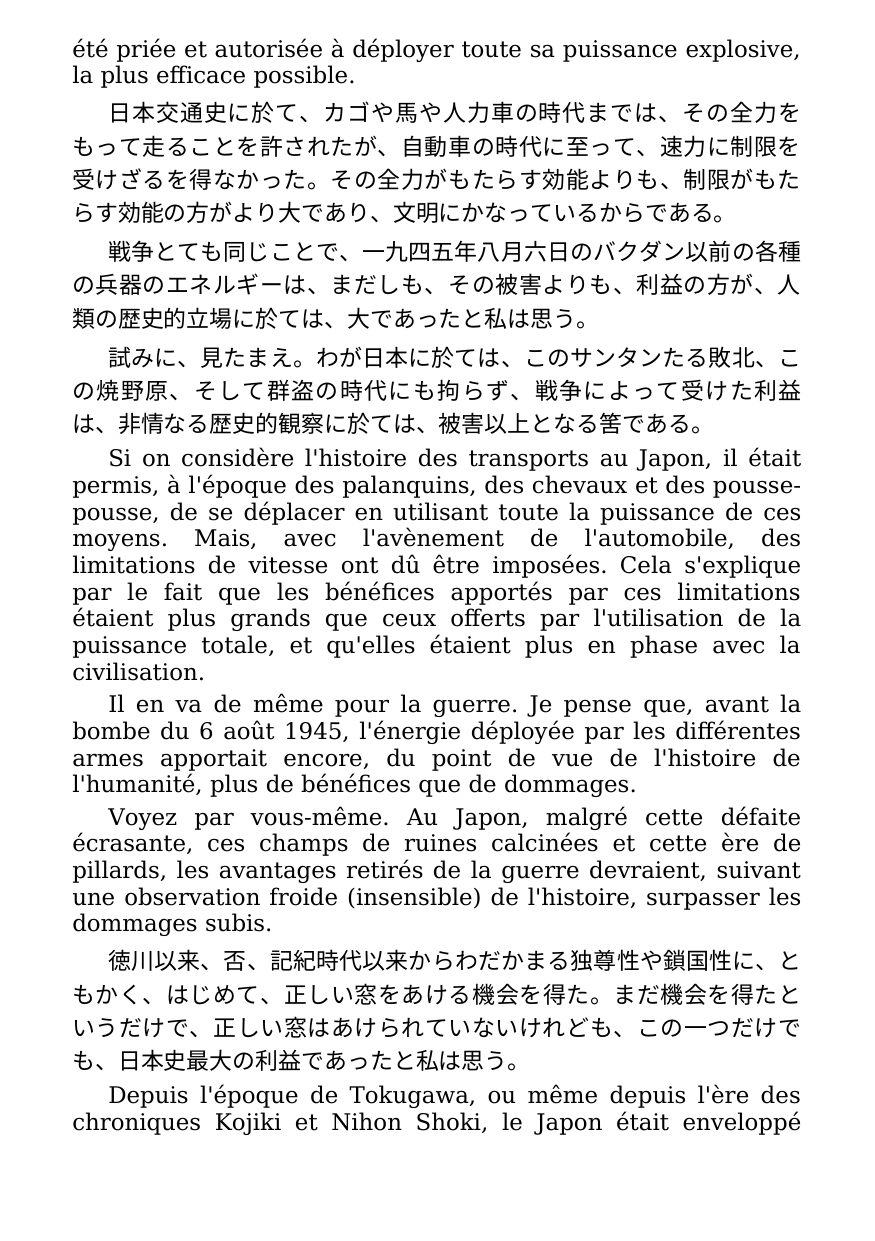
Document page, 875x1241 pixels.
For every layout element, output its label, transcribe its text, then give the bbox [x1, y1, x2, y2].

text Depuis l'époque de Tokugawa, ou même depuis l'ère des chroniques Kojiki et Nihon Shoki, le Japon était enveloppé [72, 1082, 802, 1135]
text 日本交通史に於て、カゴや馬や人力車の時代までは、その全力をもって走ることを許されたが、自動車の時代に至って、速力に制限を受けざるを得なかった。その全力がもたらす効能よりも、制限がもたらす効能の方がより大であり、文明にかなっているからである。 [72, 95, 802, 228]
text Si on considère l'histoire des transports au Japon, il était permis, à l'époque des palanquins, des chevaux et des pousse-pousse, de se déplacer en utilisant toute la puissance de ces moyens. Mais, avec l'avènement de l'automobile, des limitations de vitesse ont dû être imposées. Cela s'explique par le fait que les bénéfices apportés par ces limitations étaient plus grands que ceux offerts par l'utilisation de la puissance totale, et qu'elles étaient plus en phase avec la civilisation. [72, 445, 802, 685]
text 徳川以来、否、記紀時代以来からわだかまる独尊性や鎖国性に、ともかく、はじめて、正しい窓をあける機会を得た。まだ機会を得たというだけで、正しい窓はあけられていないけれども、この一つだけでも、日本史最大の利益であったと私は思う。 [72, 943, 802, 1076]
text 戦争とても同じことで、一九四五年八月六日のバクダン以前の各種の兵器のエネルギーは、まだしも、その被害よりも、利益の方が、人類の歴史的立場に於ては、大であったと私は思う。 [72, 234, 802, 334]
text 試みに、見たまえ。わが日本に於ては、このサンタンたる敗北、この焼野原、そして群盗の時代にも拘らず、戦争によって受けた利益は、非情なる歴史的観察に於ては、被害以上となる筈である。 [72, 340, 802, 439]
text Voyez par vous-même. Au Japon, malgré cette défaite écrasante, ces champs de ruines calcinées et cette ère de pillards, les avantages retirés de la guerre devraient, suivant une observation froide (insensible) de l'histoire, surpasser les dommages subis. [72, 804, 802, 937]
text Il en va de même pour la guerre. Je pense que, avant la bombe du 6 août 1945, l'énergie déployée par les différentes armes apportait encore, du point de vue de l'histoire de l'humanité, plus de bénéfices que de dommages. [72, 691, 802, 798]
text été priée et autorisée à déployer toute sa puissance explosive, la plus efficace possible. [72, 36, 802, 89]
